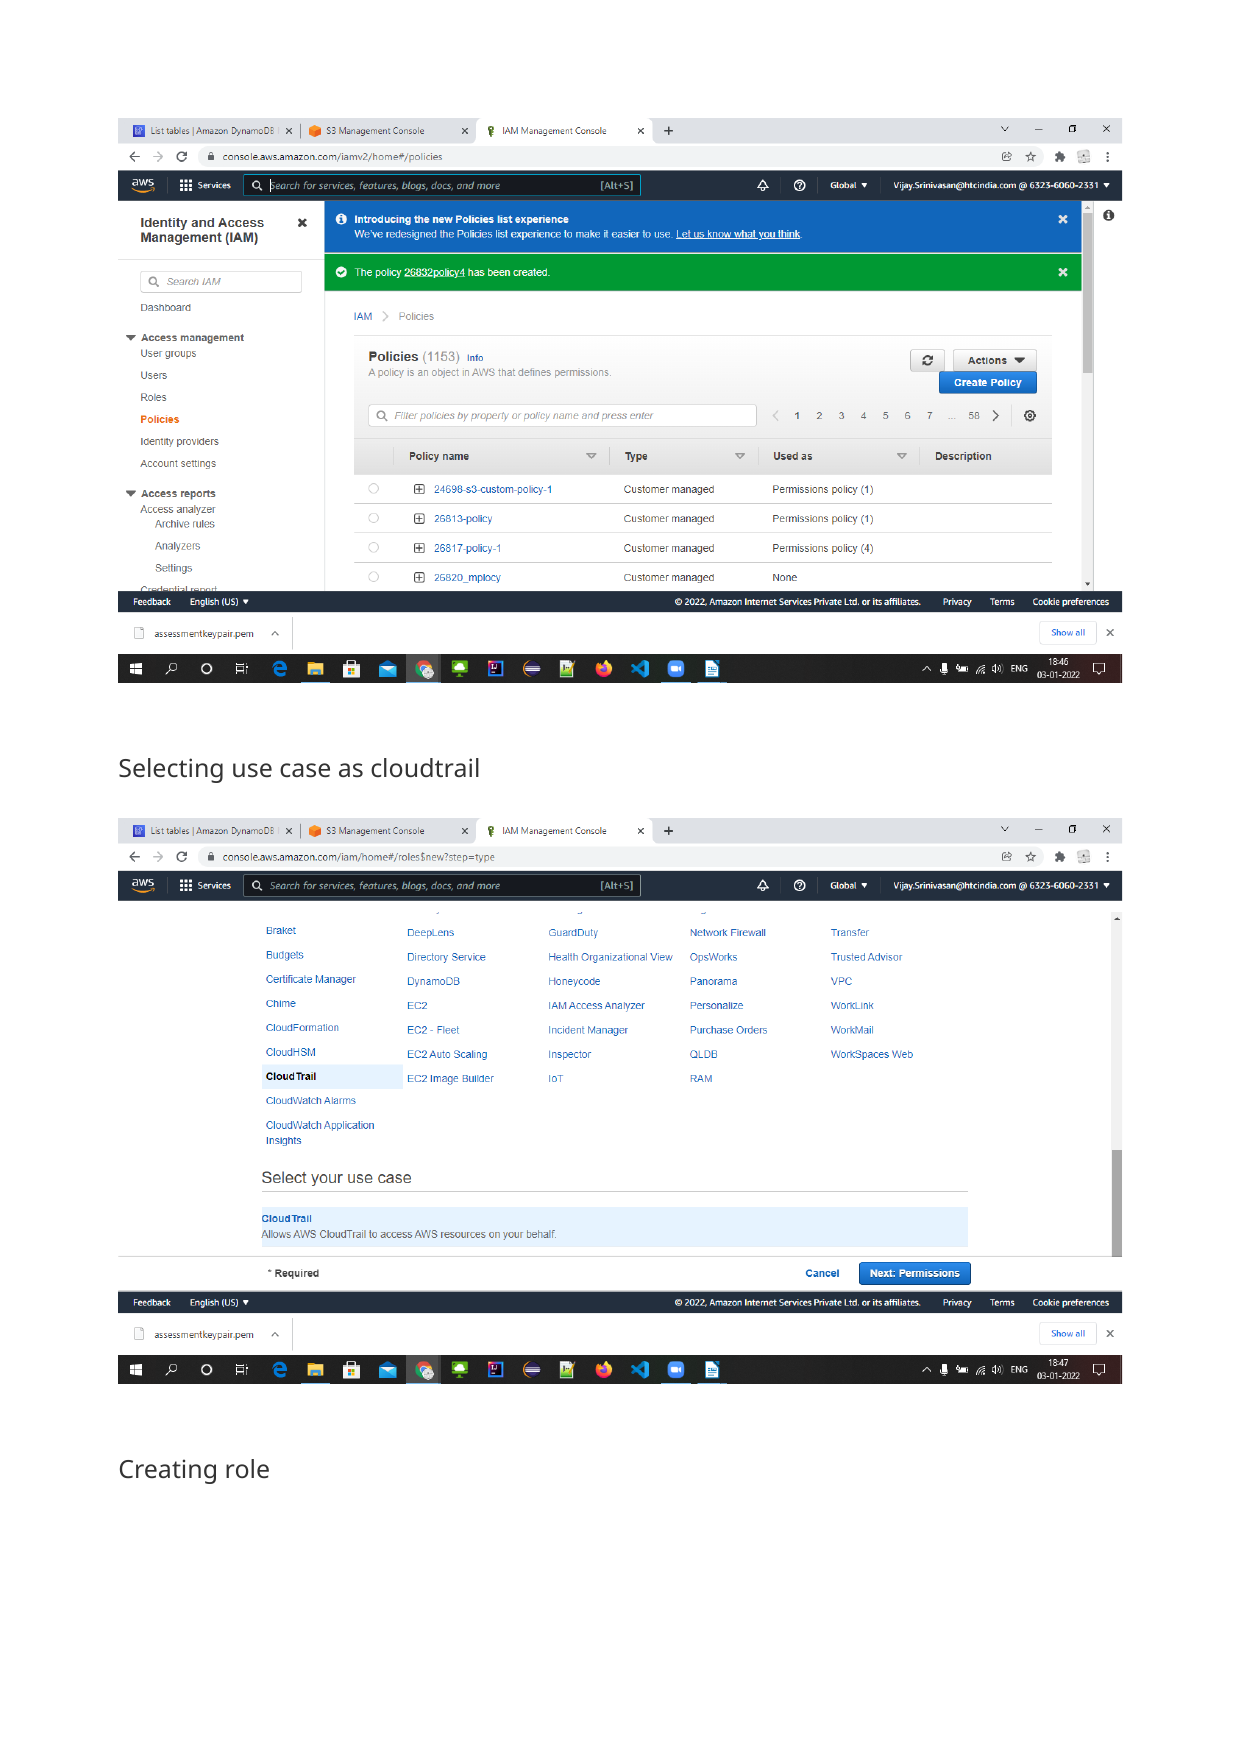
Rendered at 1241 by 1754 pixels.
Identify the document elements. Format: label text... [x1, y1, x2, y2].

text Creating role [118, 1451, 1122, 1485]
text Selecting use case as cloudtrail [118, 751, 1122, 785]
picture [118, 118, 1123, 683]
picture [118, 818, 1123, 1384]
